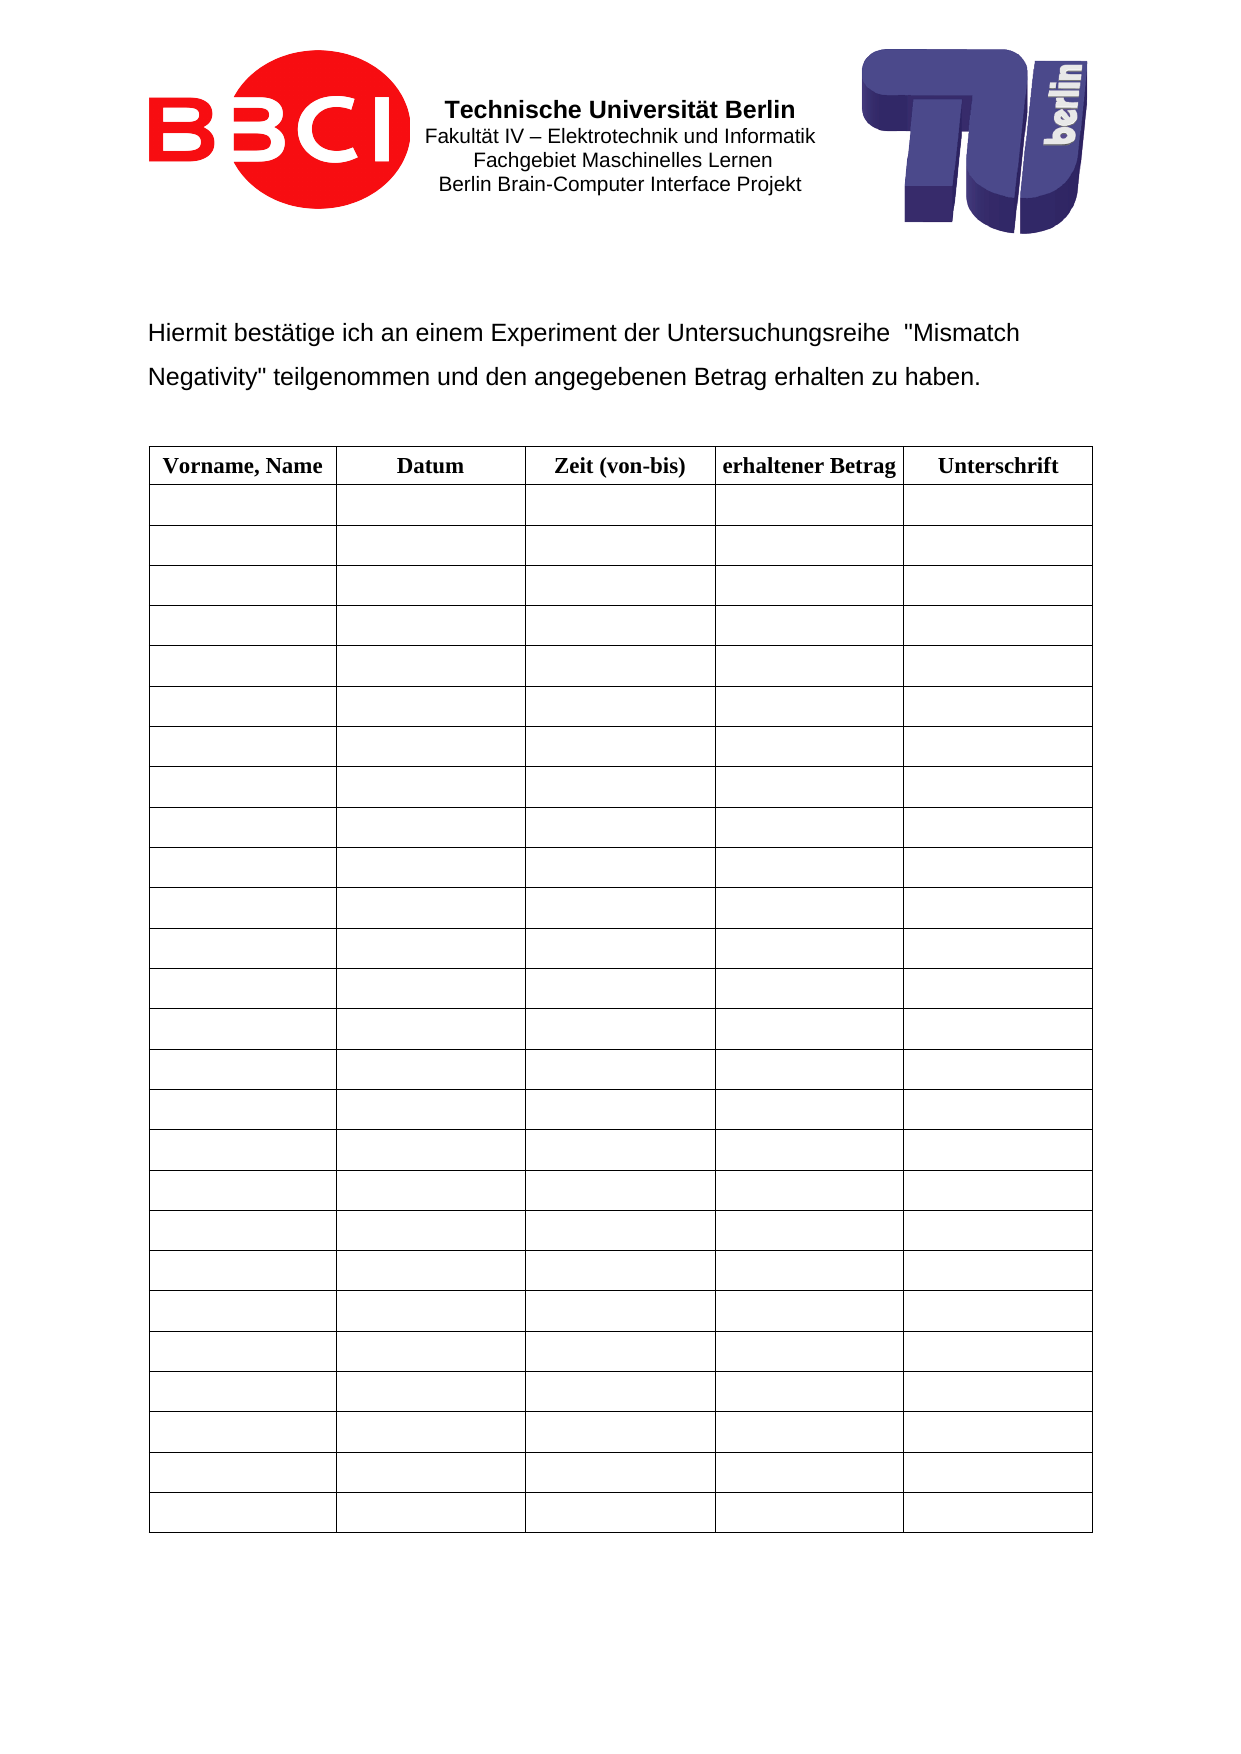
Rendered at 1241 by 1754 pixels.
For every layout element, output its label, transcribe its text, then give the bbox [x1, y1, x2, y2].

table_cell [716, 1493, 903, 1532]
table_cell [716, 929, 903, 968]
table_cell [150, 1130, 336, 1169]
table_cell [337, 606, 525, 645]
table_cell [337, 1291, 525, 1331]
table_cell [716, 646, 903, 686]
table_cell [337, 848, 525, 887]
table_cell [716, 606, 903, 645]
table_cell [150, 808, 336, 847]
table_cell [337, 1412, 525, 1452]
table_cell [337, 646, 525, 686]
table_cell [150, 526, 336, 565]
table_cell [904, 1372, 1092, 1411]
table_cell [150, 1291, 336, 1331]
table_cell [716, 1090, 903, 1129]
table_cell [526, 1050, 715, 1089]
table_cell [526, 727, 715, 766]
table_cell [716, 888, 903, 928]
table_cell [337, 526, 525, 565]
table_cell [150, 1412, 336, 1452]
table_cell [150, 727, 336, 766]
table_cell [716, 969, 903, 1008]
table_cell [716, 566, 903, 605]
picture [149, 50, 410, 209]
table_cell [337, 767, 525, 807]
table_cell [150, 929, 336, 968]
table_header Vorname, Name [150, 447, 336, 484]
table_cell [526, 969, 715, 1008]
table_header erhaltener Betrag [716, 447, 903, 484]
table_cell [904, 1453, 1092, 1492]
table_cell [526, 1171, 715, 1210]
table_cell [526, 1009, 715, 1048]
table_cell [526, 1090, 715, 1129]
table_cell [716, 1372, 903, 1411]
table_cell [716, 808, 903, 847]
table_cell [716, 848, 903, 887]
table_cell [904, 687, 1092, 726]
table_cell [526, 1453, 715, 1492]
table_cell [150, 1211, 336, 1250]
table_cell [716, 1412, 903, 1452]
table_cell [904, 929, 1092, 968]
table_cell [150, 566, 336, 605]
table_cell [904, 1493, 1092, 1532]
table_cell [150, 888, 336, 928]
table_cell [526, 888, 715, 928]
table_cell [337, 969, 525, 1008]
table_cell [337, 1453, 525, 1492]
table_cell [904, 1130, 1092, 1169]
table_cell [904, 1171, 1092, 1210]
table_cell [526, 929, 715, 968]
table_cell [904, 727, 1092, 766]
table_cell [904, 526, 1092, 565]
table_cell [526, 1412, 715, 1452]
table_cell [526, 767, 715, 807]
table_cell [337, 485, 525, 524]
table_cell [526, 1211, 715, 1250]
table_cell [150, 1090, 336, 1129]
table_cell [716, 1009, 903, 1048]
table_cell [337, 1332, 525, 1371]
table_cell [904, 1009, 1092, 1048]
table_cell [337, 1211, 525, 1250]
table_cell [526, 687, 715, 726]
table_header Unterschrift [904, 447, 1092, 484]
table_cell [904, 1211, 1092, 1250]
table_cell [904, 606, 1092, 645]
table_cell [337, 1090, 525, 1129]
table_cell [337, 888, 525, 928]
table_cell [150, 1171, 336, 1210]
table_cell [526, 646, 715, 686]
table_cell [716, 1130, 903, 1169]
table_cell [716, 526, 903, 565]
table_cell [337, 687, 525, 726]
table_cell [150, 485, 336, 524]
table_header Zeit (von-bis) [526, 447, 715, 484]
table_cell [716, 485, 903, 524]
table_cell [716, 767, 903, 807]
table_cell [337, 566, 525, 605]
table_cell [716, 1211, 903, 1250]
table_header Datum [337, 447, 525, 484]
table_cell [337, 1130, 525, 1169]
table_cell [526, 808, 715, 847]
table_cell [337, 1372, 525, 1411]
table_cell [904, 888, 1092, 928]
table_cell [337, 727, 525, 766]
table_cell [337, 1050, 525, 1089]
table_cell [150, 1453, 336, 1492]
table_cell [526, 1291, 715, 1331]
table_cell [904, 1412, 1092, 1452]
table_cell [716, 1332, 903, 1371]
table_cell [150, 1251, 336, 1290]
table_cell [716, 1171, 903, 1210]
table_cell [904, 1332, 1092, 1371]
table_cell [904, 1291, 1092, 1331]
table_cell [150, 687, 336, 726]
table_cell [716, 1453, 903, 1492]
table_cell [904, 1090, 1092, 1129]
table_cell [526, 1372, 715, 1411]
text Hiermit bestätige ich an einem Experiment der Untersuchungsreihe "Mismatch Negativity" teilgenommen und den angegebenen Betrag erhalten zu haben. [148, 318, 1092, 390]
table_cell [337, 1171, 525, 1210]
table_cell [150, 1372, 336, 1411]
table_cell [150, 1009, 336, 1048]
table_cell [150, 646, 336, 686]
table_cell [904, 1050, 1092, 1089]
table_cell [716, 1291, 903, 1331]
table_cell [904, 1251, 1092, 1290]
table_cell [526, 526, 715, 565]
table_cell [526, 1332, 715, 1371]
table_cell [526, 1130, 715, 1169]
table_cell [716, 687, 903, 726]
table_cell [904, 969, 1092, 1008]
table_cell [150, 606, 336, 645]
table_cell [526, 848, 715, 887]
table_cell [150, 1050, 336, 1089]
picture [861, 49, 1088, 234]
table_cell [904, 808, 1092, 847]
table_cell [526, 485, 715, 524]
table_cell [904, 848, 1092, 887]
table_cell [337, 1009, 525, 1048]
table_cell [716, 1050, 903, 1089]
table_cell [904, 485, 1092, 524]
table_cell [904, 566, 1092, 605]
table_cell [716, 1251, 903, 1290]
table_cell [150, 1493, 336, 1532]
table_cell [337, 808, 525, 847]
table_cell [337, 1251, 525, 1290]
table_cell [150, 1332, 336, 1371]
table_cell [904, 767, 1092, 807]
table_cell [526, 606, 715, 645]
table_cell [337, 1493, 525, 1532]
table_cell [150, 848, 336, 887]
table_cell [337, 929, 525, 968]
table_cell [150, 969, 336, 1008]
table_cell [150, 767, 336, 807]
table_cell [716, 727, 903, 766]
table_cell [526, 566, 715, 605]
table_cell [904, 646, 1092, 686]
table_cell [526, 1251, 715, 1290]
table_cell [526, 1493, 715, 1532]
